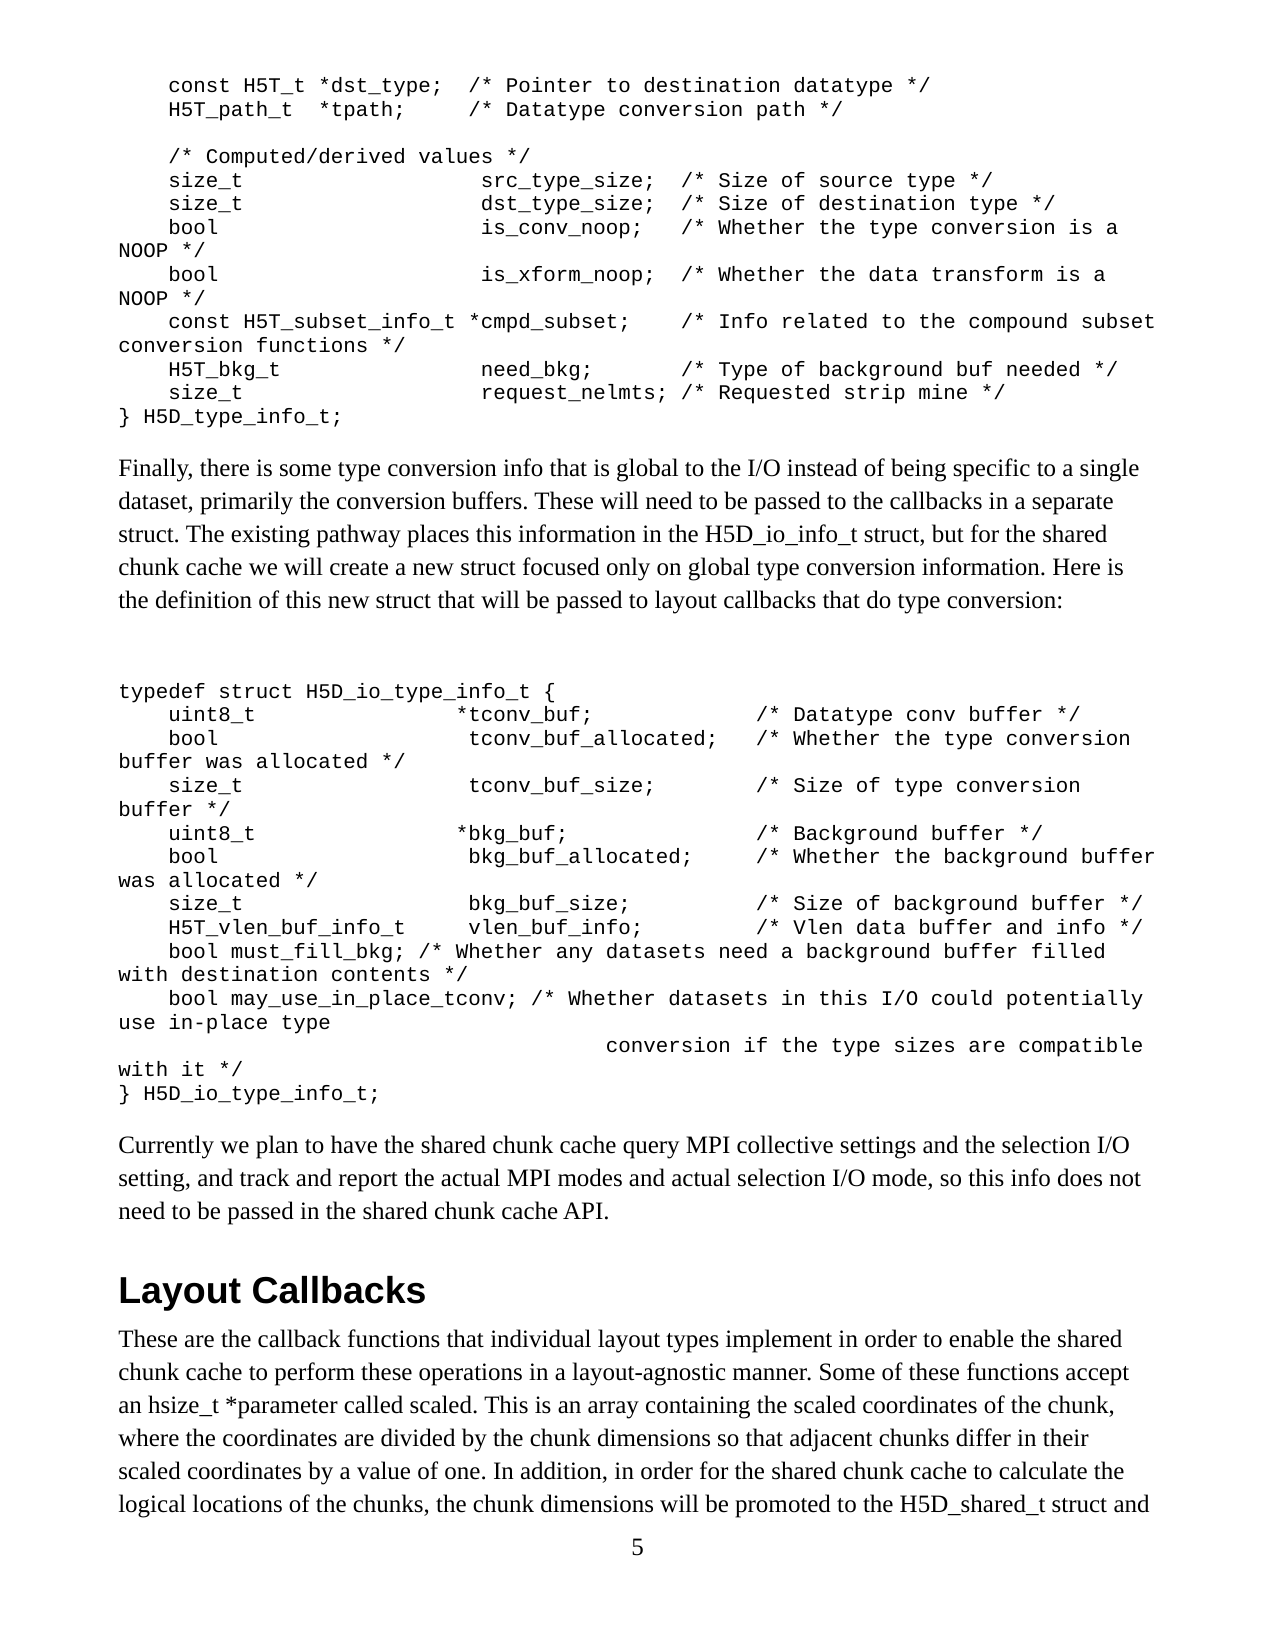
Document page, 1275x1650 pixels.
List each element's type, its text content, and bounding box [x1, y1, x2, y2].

text } H5D_io_type_info_t; [118, 1083, 1157, 1106]
text size_t tconv_buf_size; /* Size of type conversion buffer */ [118, 775, 1157, 822]
text bool tconv_buf_allocated; /* Whether the type conversion buffer was allocated */ [118, 728, 1157, 775]
text size_t src_type_size; /* Size of source type */ [118, 169, 1157, 193]
text bool may_use_in_place_tconv; /* Whether datasets in this I/O could potentially use in-place type [118, 988, 1157, 1035]
text size_t bkg_buf_size; /* Size of background buffer */ [118, 893, 1157, 917]
text typedef struct H5D_io_type_info_t { [118, 681, 1157, 704]
text conversion if the type sizes are compatible with it */ [118, 1035, 1157, 1083]
subtitle Layout Callbacks [118, 1268, 1157, 1312]
text bool must_fill_bkg; /* Whether any datasets need a background buffer filled with destination contents */ [118, 941, 1157, 988]
text uint8_t *bkg_buf; /* Background buffer */ [118, 822, 1157, 846]
text H5T_vlen_buf_info_t vlen_buf_info; /* Vlen data buffer and info */ [118, 917, 1157, 941]
text size_t request_nelmts; /* Requested strip mine */ [118, 382, 1157, 406]
text bool bkg_buf_allocated; /* Whether the background buffer was allocated */ [118, 846, 1157, 893]
text } H5D_type_info_t; [118, 406, 1157, 430]
text /* Computed/derived values */ [118, 146, 1157, 169]
text bool is_xform_noop; /* Whether the data transform is a NOOP */ [118, 264, 1157, 311]
text These are the callback functions that individual layout types implement in order to enable the shared chunk cache to perform these operations in a layout-agnostic manner. Some of these functions accept an hsize_t *parameter called scaled. This is an array containing the scaled coordinates of the chunk, where the coordinates are divided by the chunk dimensions so that adjacent chunks differ in their scaled coordinates by a value of one. In addition, in order for the shared chunk cache to calculate the logical locations of the chunks, the chunk dimensions will be promoted to the H5D_shared_t struct and [118, 1324, 1157, 1518]
text Currently we plan to have the shared chunk cache query MPI collective settings and the selection I/O setting, and track and report the actual MPI modes and actual selection I/O mode, so this info does not need to be passed in the shared chunk cache API. [118, 1130, 1157, 1225]
text const H5T_t *dst_type; /* Pointer to destination datatype */ [118, 75, 1157, 99]
text H5T_path_t *tpath; /* Datatype conversion path */ [118, 99, 1157, 122]
text H5T_bkg_t need_bkg; /* Type of background buf needed */ [118, 359, 1157, 382]
text Finally, there is some type conversion info that is global to the I/O instead of being specific to a single dataset, primarily the conversion buffers. These will need to be passed to the callbacks in a separate struct. The existing pathway places this information in the H5D_io_info_t struct, but for the shared chunk cache we will create a new struct focused only on global type conversion information. Here is the definition of this new struct that will be passed to layout callbacks that do type conversion: [118, 453, 1157, 614]
text uint8_t *tconv_buf; /* Datatype conv buffer */ [118, 704, 1157, 728]
text const H5T_subset_info_t *cmpd_subset; /* Info related to the compound subset conversion functions */ [118, 311, 1157, 359]
text size_t dst_type_size; /* Size of destination type */ [118, 193, 1157, 217]
text bool is_conv_noop; /* Whether the type conversion is a NOOP */ [118, 217, 1157, 264]
